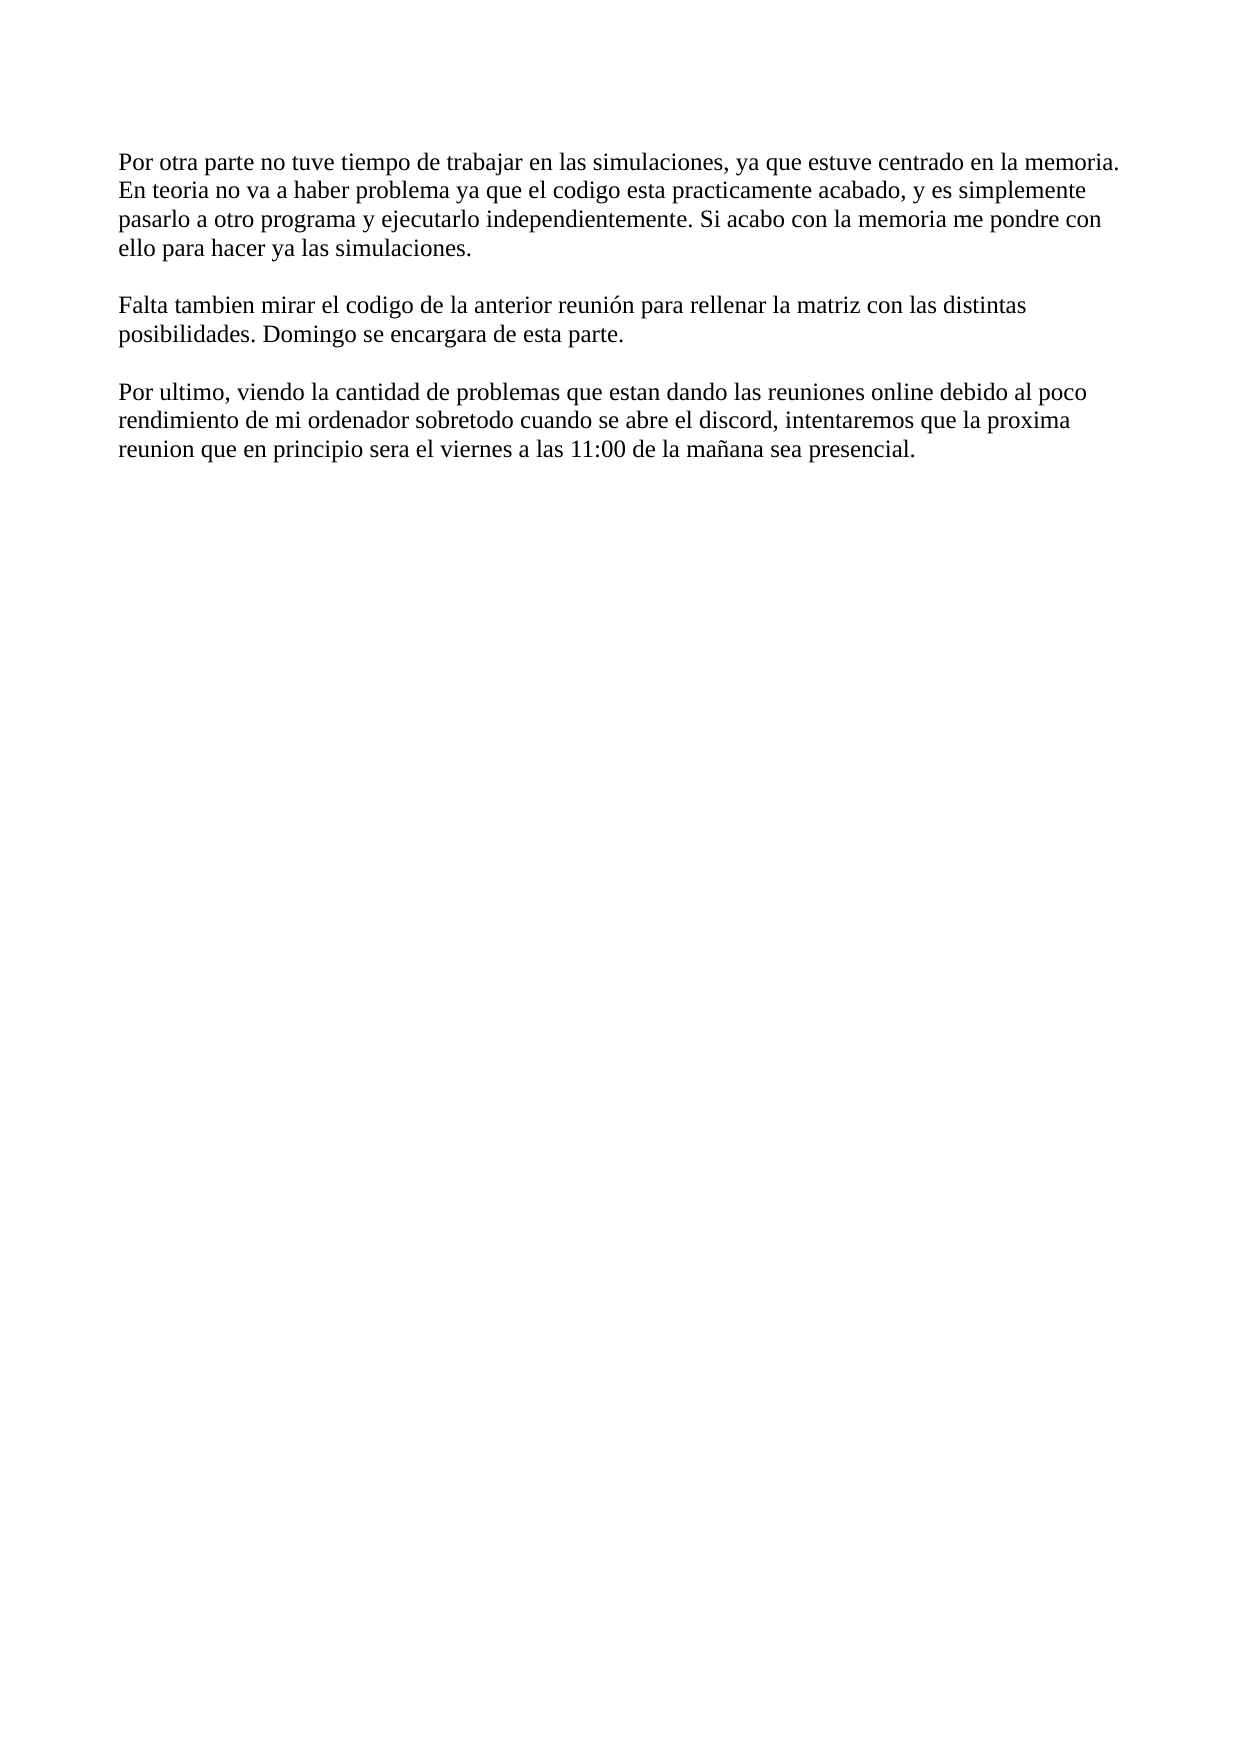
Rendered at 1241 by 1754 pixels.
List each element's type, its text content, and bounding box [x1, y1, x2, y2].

text Por ultimo, viendo la cantidad de problemas que estan dando las reuniones online debido al poco rendimiento de mi ordenador sobretodo cuando se abre el discord, intentaremos que la proxima reunion que en principio sera el viernes a las 11:00 de la mañana sea presencial. [118, 377, 1122, 463]
text Por otra parte no tuve tiempo de trabajar en las simulaciones, ya que estuve centrado en la memoria. En teoria no va a haber problema ya que el codigo esta practicamente acabado, y es simplemente pasarlo a otro programa y ejecutarlo independientemente. Si acabo con la memoria me pondre con ello para hacer ya las simulaciones. [118, 147, 1122, 262]
text Falta tambien mirar el codigo de la anterior reunión para rellenar la matriz con las distintas posibilidades. Domingo se encargara de esta parte. [118, 291, 1122, 348]
